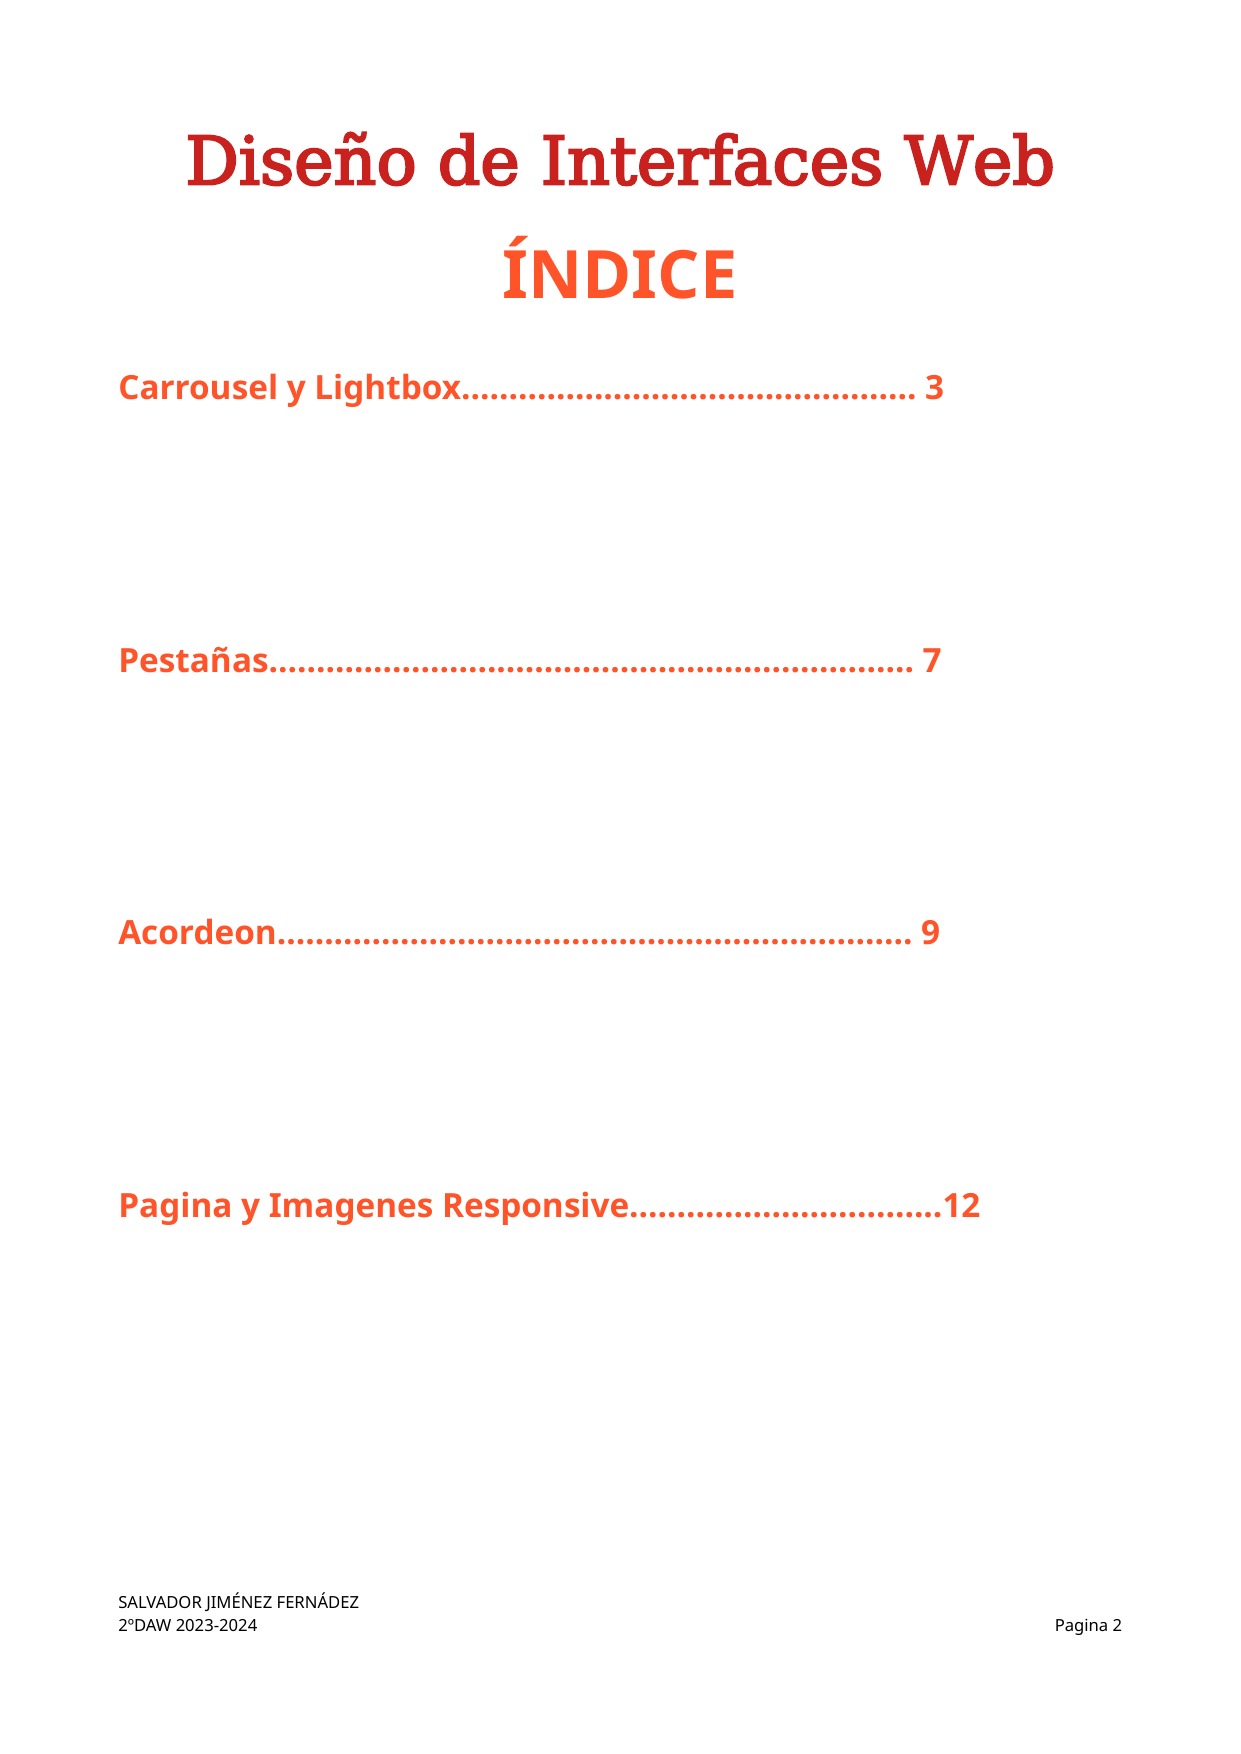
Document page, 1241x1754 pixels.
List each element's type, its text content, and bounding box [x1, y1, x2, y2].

text Acordeon…………….…………………………………………... 9 [118, 909, 1122, 954]
text ÍNDICE [118, 228, 1122, 318]
text Carrousel y Lightbox………………………………………... 3 [118, 364, 1122, 409]
text Pestañas………………………………………………………….. 7 [118, 636, 1122, 682]
text Pagina y Imagenes Responsive…………………………...12 [118, 1181, 1122, 1227]
